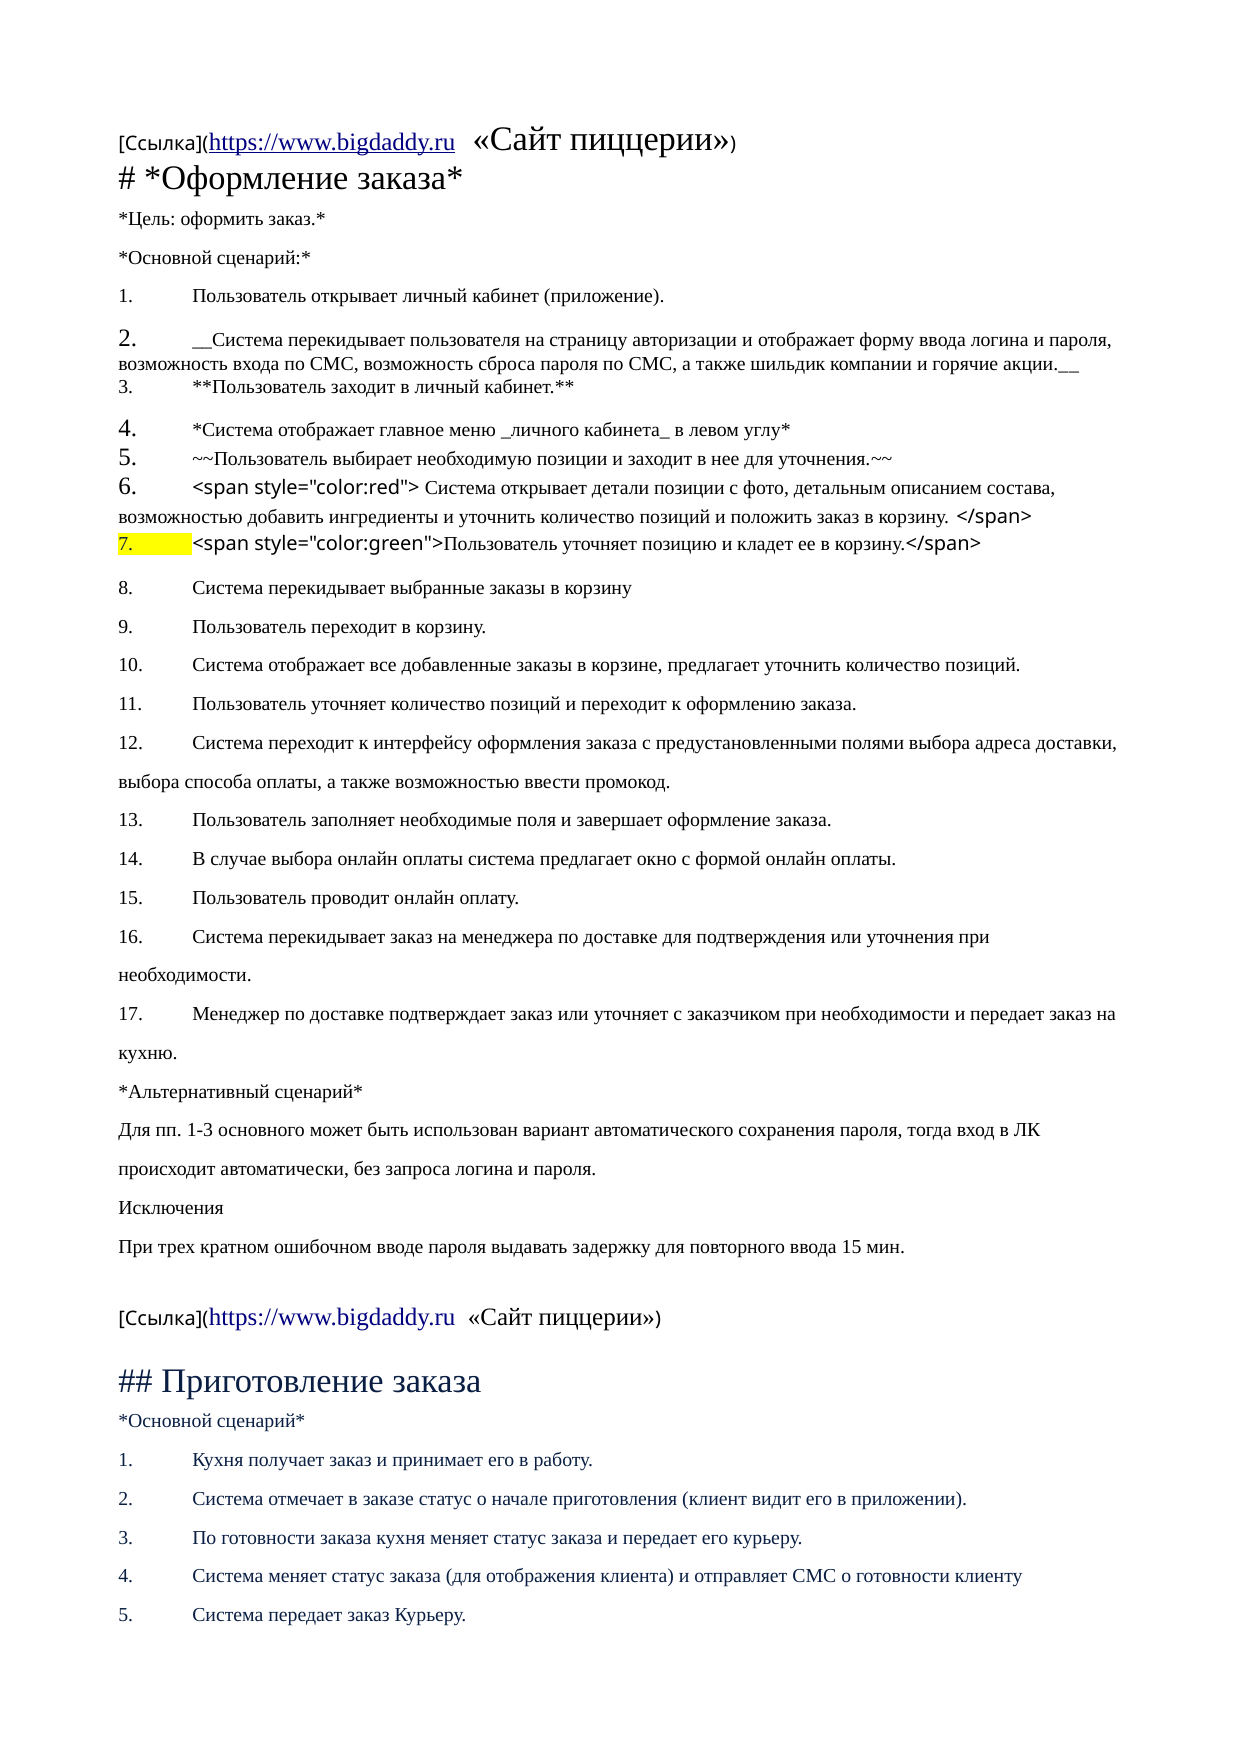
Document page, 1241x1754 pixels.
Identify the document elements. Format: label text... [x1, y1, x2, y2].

text Исключения [118, 1196, 1122, 1219]
text [Ссылка](https://www.bigdaddy.ru «Сайт пиццерии») [118, 1302, 1122, 1331]
text *Основной сценарий:* [118, 246, 1122, 268]
list <span style="color:green">Пользователь уточняет позицию и кладет ее в корзину.</span> [118, 529, 1122, 557]
list Пользователь уточняет количество позиций и переходит к оформлению заказа. [118, 692, 1122, 715]
list Пользователь переходит в корзину. [118, 614, 1122, 637]
list Пользователь заполняет необходимые поля и завершает оформление заказа. [118, 808, 1122, 831]
list Пользователь проводит онлайн оплату. [118, 886, 1122, 909]
list *Система отображает главное меню _личного кабинета_ в левом углу* [118, 413, 1122, 442]
subtitle ## Приготовление заказа [118, 1360, 1122, 1399]
list Система отмечает в заказе статус о начале приготовления (клиент видит его в приложении). [118, 1487, 1122, 1510]
list Система отображает все добавленные заказы в корзине, предлагает уточнить количество позиций. [118, 653, 1122, 676]
text *Альтернативный сценарий* [118, 1079, 1122, 1102]
list Система перекидывает заказ на менеджера по доставке для подтверждения или уточнения при необходимости. [118, 924, 1122, 986]
list Система перекидывает выбранные заказы в корзину [118, 576, 1122, 599]
subtitle # *Оформление заказа* [118, 158, 1122, 197]
text *Цель: оформить заказ.* [118, 207, 1122, 230]
text *Основной сценарий* [118, 1409, 1122, 1432]
text При трех кратном ошибочном вводе пароля выдавать задержку для повторного ввода 15 мин. [118, 1234, 1122, 1257]
list Пользователь открывает личный кабинет (приложение). [118, 284, 1122, 307]
text Для пп. 1-3 основного может быть использован вариант автоматического сохранения пароля, тогда вход в ЛК происходит автоматически, без запроса логина и пароля. [118, 1118, 1122, 1180]
list Менеджер по доставке подтверждает заказ или уточняет с заказчиком при необходимости и передает заказ на кухню. [118, 1002, 1122, 1064]
list <span style="color:red"> Система открывает детали позиции с фото, детальным описанием состава, возможностью добавить ингредиенты и уточнить количество позиций и положить заказ в корзину. </span> [118, 471, 1122, 529]
list По готовности заказа кухня меняет статус заказа и передает его курьеру. [118, 1526, 1122, 1548]
list В случае выбора онлайн оплаты система предлагает окно с формой онлайн оплаты. [118, 847, 1122, 870]
text [Ссылка](https://www.bigdaddy.ru «Сайт пиццерии») [118, 121, 1122, 158]
list __Система перекидывает пользователя на страницу авторизации и отображает форму ввода логина и пароля, возможность входа по СМС, возможность сброса пароля по СМС, а также шильдик компании и горячие акции.__ [118, 323, 1122, 375]
list **Пользователь заходит в личный кабинет.** [118, 375, 1122, 397]
list Система переходит к интерфейсу оформления заказа с предустановленными полями выбора адреса доставки, выбора способа оплаты, а также возможностью ввести промокод. [118, 731, 1122, 792]
list Система меняет статус заказа (для отображения клиента) и отправляет СМС о готовности клиенту [118, 1564, 1122, 1587]
list ~~Пользователь выбирает необходимую позиции и заходит в нее для уточнения.~~ [118, 442, 1122, 471]
list Система передает заказ Курьеру. [118, 1603, 1122, 1626]
list Кухня получает заказ и принимает его в работу. [118, 1448, 1122, 1471]
